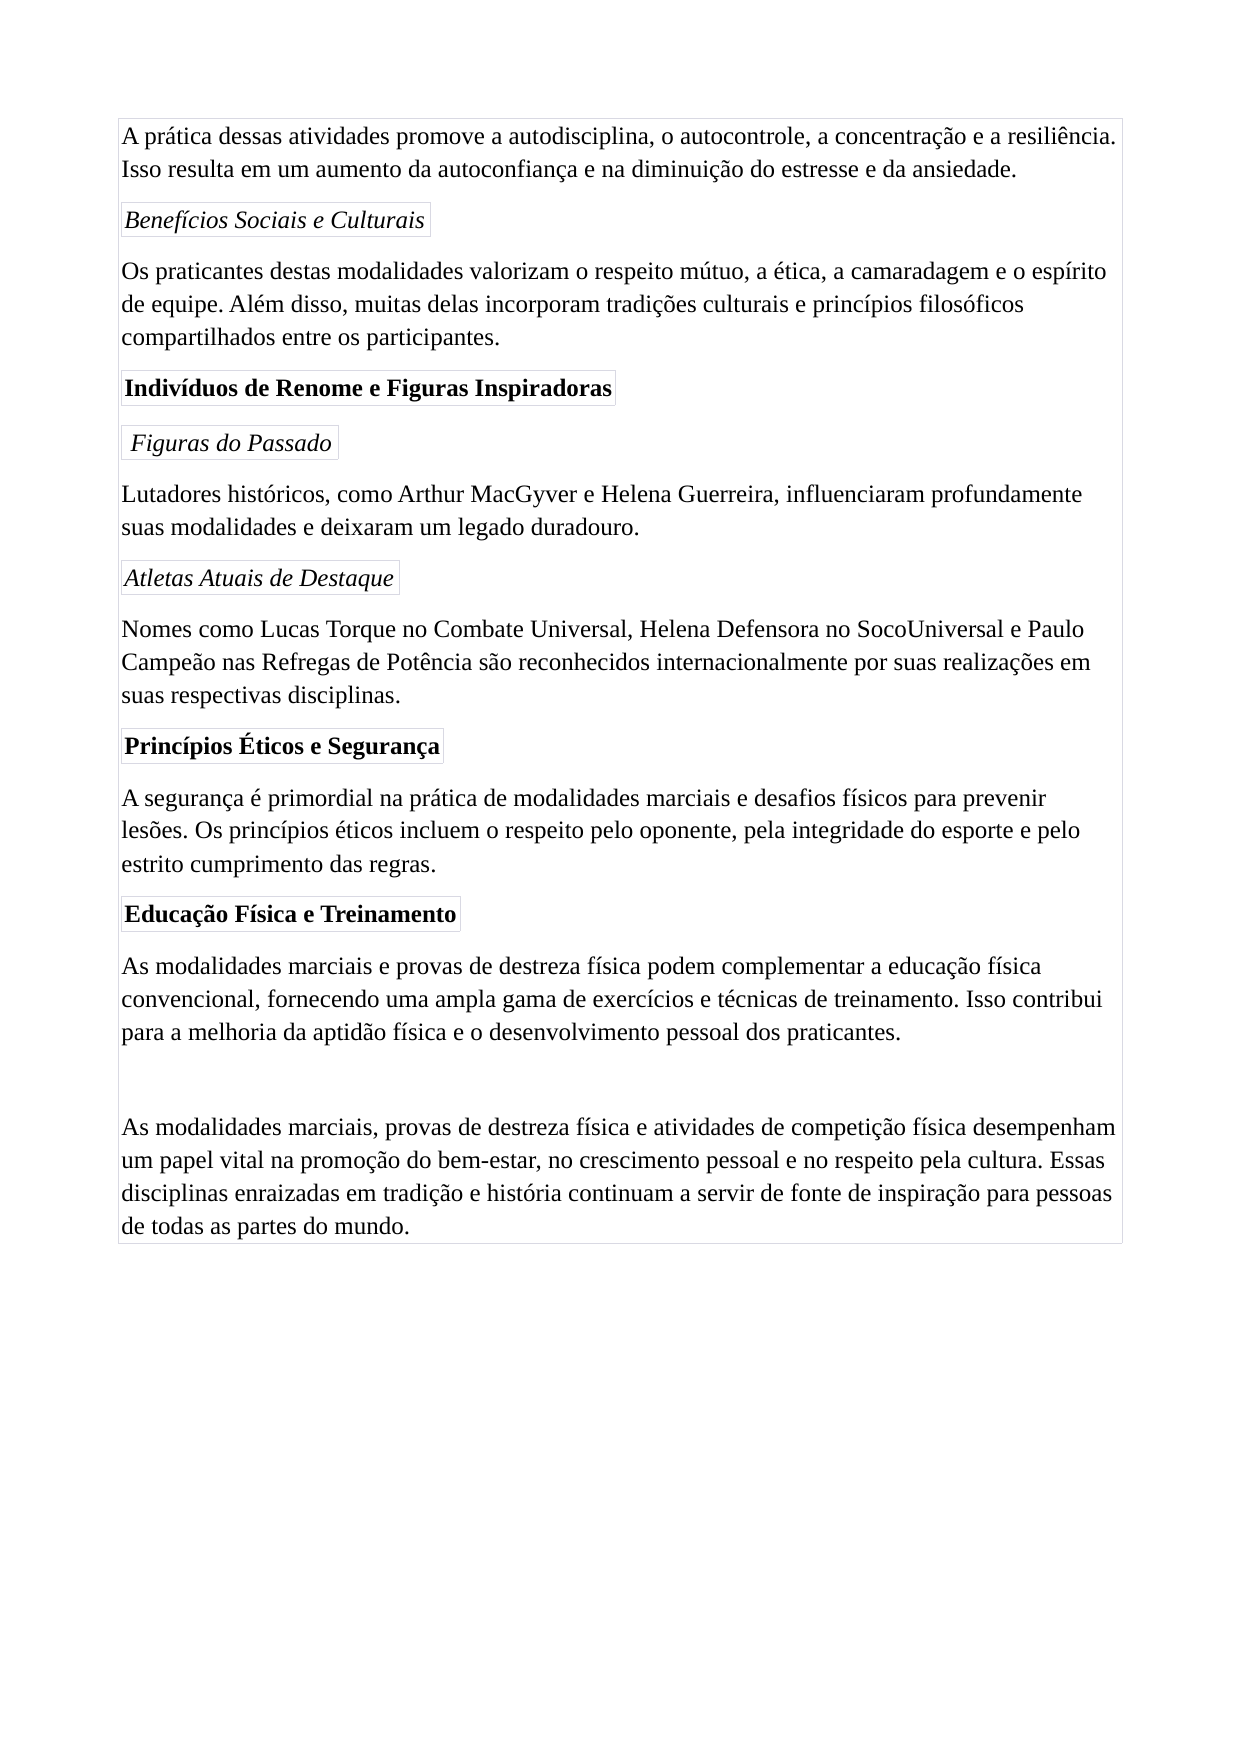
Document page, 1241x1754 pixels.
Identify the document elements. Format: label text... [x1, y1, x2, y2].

text Indivíduos de Renome e Figuras Inspiradoras [119, 367, 1122, 405]
text Atletas Atuais de Destaque [119, 557, 1122, 594]
text Nomes como Lucas Torque no Combate Universal, Helena Defensora no SocoUniversal e Paulo Campeão nas Refregas de Potência são reconhecidos internacionalmente por suas realizações em suas respectivas disciplinas. [119, 611, 1122, 709]
text A segurança é primordial na prática de modalidades marciais e desafios físicos para prevenir lesões. Os princípios éticos incluem o respeito pelo oponente, pela integridade do esporte e pelo estrito cumprimento das regras. [119, 779, 1122, 877]
text A prática dessas atividades promove a autodisciplina, o autocontrole, a concentração e a resiliência. Isso resulta em um aumento da autoconfiança e na diminuição do estresse e da ansiedade. [119, 119, 1122, 183]
text As modalidades marciais e provas de destreza física podem complementar a educação física convencional, fornecendo uma ampla gama de exercícios e técnicas de treinamento. Isso contribui para a melhoria da aptidão física e o desenvolvimento pessoal dos praticantes. [119, 948, 1122, 1046]
text Figuras do Passado [119, 422, 1122, 459]
text Princípios Éticos e Segurança [119, 725, 1122, 763]
text Lutadores históricos, como Arthur MacGyver e Helena Guerreira, influenciaram profundamente suas modalidades e deixaram um legado duradouro. [119, 476, 1122, 541]
text As modalidades marciais, provas de destreza física e atividades de competição física desempenham um papel vital na promoção do bem-estar, no crescimento pessoal e no respeito pela cultura. Essas disciplinas enraizadas em tradição e história continuam a servir de fonte de inspiração para pessoas de todas as partes do mundo. [119, 1109, 1122, 1243]
text Benefícios Sociais e Culturais [119, 199, 1122, 237]
text Educação Física e Treinamento [119, 893, 1122, 931]
text Os praticantes destas modalidades valorizam o respeito mútuo, a ética, a camaradagem e o espírito de equipe. Além disso, muitas delas incorporam tradições culturais e princípios filosóficos compartilhados entre os participantes. [119, 253, 1122, 351]
